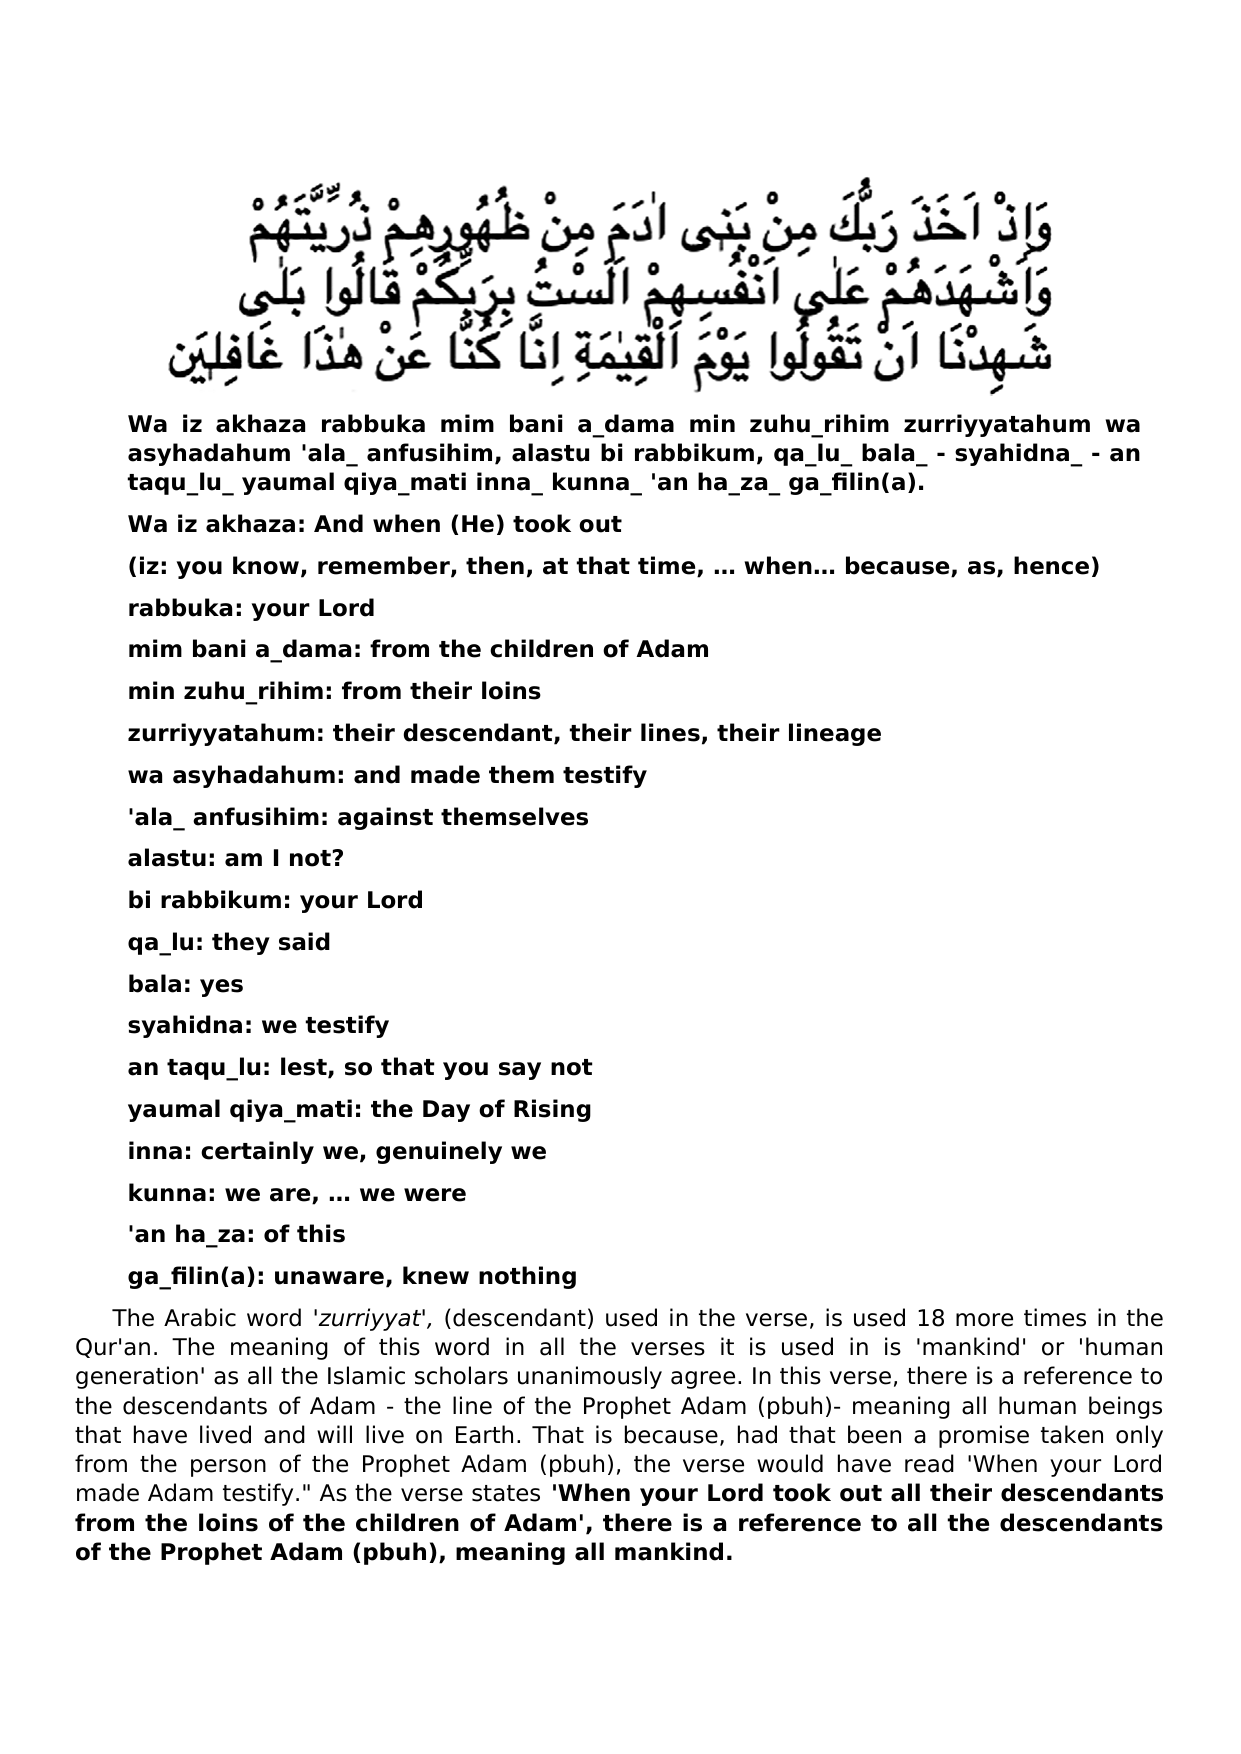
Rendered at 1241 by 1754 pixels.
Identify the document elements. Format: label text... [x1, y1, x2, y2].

text The Arabic word 'zurriyyat', (descendant) used in the verse, is used 18 more times in the Qur'an. The meaning of this word in all the verses it is used in is 'mankind' or 'human generation' as all the Islamic scholars unanimously agree. In this verse, there is a reference to the descendants of Adam - the line of the Prophet Adam (pbuh)- meaning all human beings that have lived and will live on Earth. That is because, had that been a promise taken only from the person of the Prophet Adam (pbuh), the verse would have read 'When your Lord made Adam testify." As the verse states 'When your Lord took out all their descendants from the loins of the children of Adam', there is a reference to all the descendants of the Prophet Adam (pbuh), meaning all mankind. [75, 1305, 1165, 1566]
picture [112, 150, 1126, 396]
text rabbuka: your Lord [127, 595, 1143, 622]
text alastu: am I not? [127, 846, 1143, 872]
text Wa iz akhaza rabbuka mim bani a_dama min zuhu_rihim zurriyyatahum wa asyhadahum 'ala_ anfusihim, alastu bi rabbikum, qa_lu_ bala_ - syahidna_ - an taqu_lu_ yaumal qiya_mati inna_ kunna_ 'an ha_za_ ga_filin(a). [127, 411, 1143, 496]
text an taqu_lu: lest, so that you say not [127, 1054, 1143, 1081]
text mim bani a_dama: from the children of Adam [127, 637, 1143, 663]
text 'an ha_za: of this [127, 1221, 1143, 1248]
text yaumal qiya_mati: the Day of Rising [127, 1096, 1143, 1123]
text wa asyhadahum: and made them testify [127, 762, 1143, 789]
text min zuhu_rihim: from their loins [127, 678, 1143, 705]
text 'ala_ anfusihim: against themselves [127, 804, 1143, 830]
text ga_filin(a): unaware, knew nothing [127, 1263, 1143, 1290]
text syahidna: we testify [127, 1013, 1143, 1039]
text zurriyyatahum: their descendant, their lines, their lineage [127, 720, 1143, 747]
text bi rabbikum: your Lord [127, 887, 1143, 914]
text inna: certainly we, genuinely we [127, 1138, 1143, 1164]
text kunna: we are, … we were [127, 1180, 1143, 1206]
text (iz: you know, remember, then, at that time, … when… because, as, hence) [127, 553, 1143, 580]
text Wa iz akhaza: And when (He) took out [127, 511, 1143, 538]
text qa_lu: they said [127, 929, 1143, 956]
text bala: yes [127, 971, 1143, 997]
